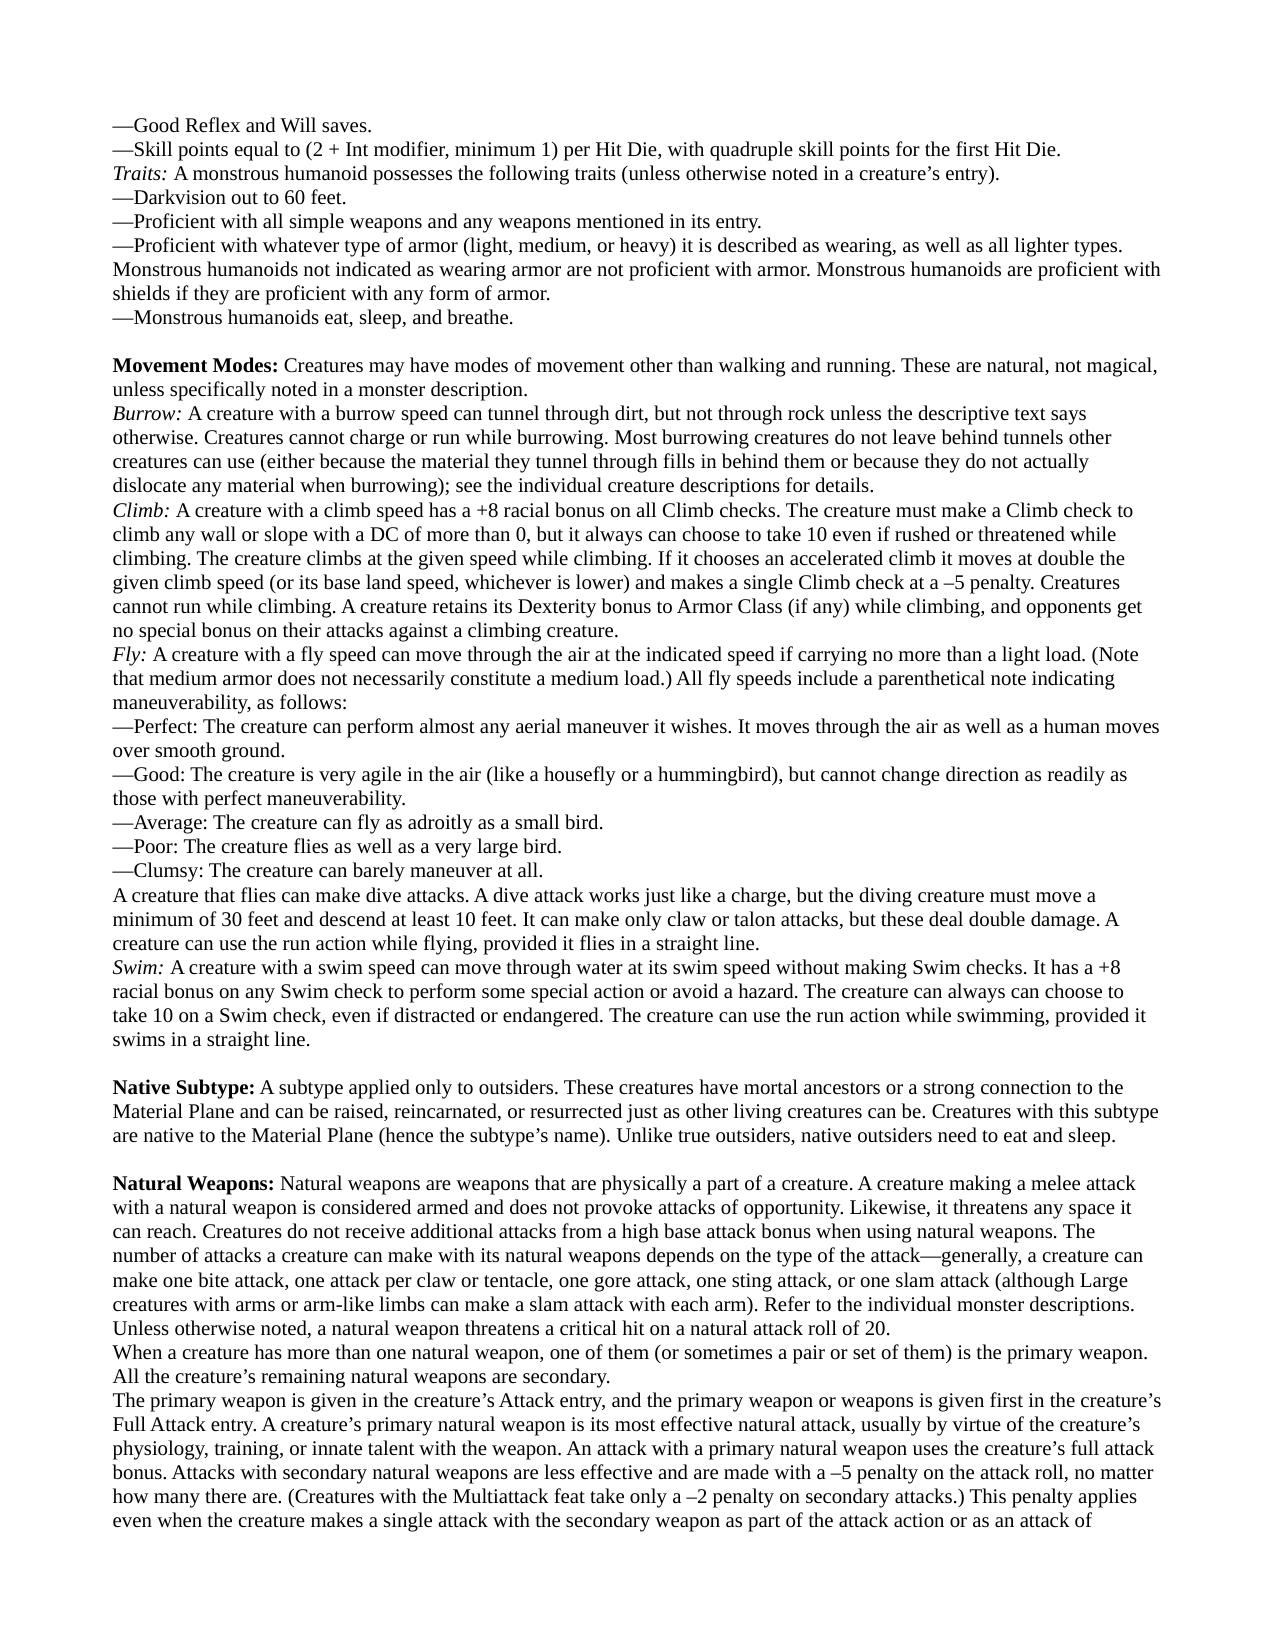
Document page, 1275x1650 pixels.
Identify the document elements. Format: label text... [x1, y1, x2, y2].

text Climb: A creature with a climb speed has a +8 racial bonus on all Climb checks. The creature must make a Climb check to climb any wall or slope with a DC of more than 0, but it always can choose to take 10 even if rushed or threatened while climbing. The creature climbs at the given speed while climbing. If it chooses an accelerated climb it moves at double the given climb speed (or its base land speed, whichever is lower) and makes a single Climb check at a –5 penalty. Creatures cannot run while climbing. A creature retains its Dexterity bonus to Armor Class (if any) while climbing, and opponents get no special bonus on their attacks against a climbing creature. [112, 497, 1162, 642]
text Traits: A monstrous humanoid possesses the following traits (unless otherwise noted in a creature’s entry). [112, 161, 1162, 185]
text When a creature has more than one natural weapon, one of them (or sometimes a pair or set of them) is the primary weapon. All the creature’s remaining natural weapons are secondary. [112, 1340, 1162, 1388]
text —Poor: The creature flies as well as a very large bird. [112, 834, 1162, 858]
text Fly: A creature with a fly speed can move through the air at the indicated speed if carrying no more than a light load. (Note that medium armor does not necessarily constitute a medium load.) All fly speeds include a parenthetical note indicating maneuverability, as follows: [112, 642, 1162, 714]
text The primary weapon is given in the creature’s Attack entry, and the primary weapon or weapons is given first in the creature’s Full Attack entry. A creature’s primary natural weapon is its most effective natural attack, usually by virtue of the creature’s physiology, training, or innate talent with the weapon. An attack with a primary natural weapon uses the creature’s full attack bonus. Attacks with secondary natural weapons are less effective and are made with a –5 penalty on the attack roll, no matter how many there are. (Creatures with the Multiattack feat take only a –2 penalty on secondary attacks.) This penalty applies even when the creature makes a single attack with the secondary weapon as part of the attack action or as an attack of [112, 1388, 1162, 1532]
text Swim: A creature with a swim speed can move through water at its swim speed without making Swim checks. It has a +8 racial bonus on any Swim check to perform some special action or avoid a hazard. The creature can always can choose to take 10 on a Swim check, even if distracted or endangered. The creature can use the run action while swimming, provided it swims in a straight line. [112, 955, 1162, 1051]
text —Perfect: The creature can perform almost any aerial maneuver it wishes. It moves through the air as well as a human moves over smooth ground. [112, 714, 1162, 762]
text Burrow: A creature with a burrow speed can tunnel through dirt, but not through rock unless the descriptive text says otherwise. Creatures cannot charge or run while burrowing. Most burrowing creatures do not leave behind tunnels other creatures can use (either because the material they tunnel through fills in behind them or because they do not actually dislocate any material when burrowing); see the individual creature descriptions for details. [112, 401, 1162, 497]
text —Good: The creature is very agile in the air (like a housefly or a hummingbird), but cannot change direction as readily as those with perfect maneuverability. [112, 762, 1162, 810]
text Movement Modes: Creatures may have modes of movement other than walking and running. These are natural, not magical, unless specifically noted in a monster description. [112, 353, 1162, 401]
text —Skill points equal to (2 + Int modifier, minimum 1) per Hit Die, with quadruple skill points for the first Hit Die. [112, 137, 1162, 161]
text Unless otherwise noted, a natural weapon threatens a critical hit on a natural attack roll of 20. [112, 1316, 1162, 1340]
text Native Subtype: A subtype applied only to outsiders. These creatures have mortal ancestors or a strong connection to the Material Plane and can be raised, reincarnated, or resurrected just as other living creatures can be. Creatures with this subtype are native to the Material Plane (hence the subtype’s name). Unlike true outsiders, native outsiders need to eat and sleep. [112, 1075, 1162, 1147]
text —Good Reflex and Will saves. [112, 112, 1162, 137]
text Natural Weapons: Natural weapons are weapons that are physically a part of a creature. A creature making a melee attack with a natural weapon is considered armed and does not provoke attacks of opportunity. Likewise, it threatens any space it can reach. Creatures do not receive additional attacks from a high base attack bonus when using natural weapons. The number of attacks a creature can make with its natural weapons depends on the type of the attack—generally, a creature can make one bite attack, one attack per claw or tentacle, one gore attack, one sting attack, or one slam attack (although Large creatures with arms or arm-like limbs can make a slam attack with each arm). Refer to the individual monster descriptions. [112, 1171, 1162, 1316]
text —Proficient with all simple weapons and any weapons mentioned in its entry. [112, 209, 1162, 233]
text —Darkvision out to 60 feet. [112, 185, 1162, 209]
text —Monstrous humanoids eat, sleep, and breathe. [112, 305, 1162, 329]
text —Clumsy: The creature can barely maneuver at all. [112, 858, 1162, 882]
text A creature that flies can make dive attacks. A dive attack works just like a charge, but the diving creature must move a minimum of 30 feet and descend at least 10 feet. It can make only claw or talon attacks, but these deal double damage. A creature can use the run action while flying, provided it flies in a straight line. [112, 882, 1162, 955]
text —Average: The creature can fly as adroitly as a small bird. [112, 810, 1162, 834]
text —Proficient with whatever type of armor (light, medium, or heavy) it is described as wearing, as well as all lighter types. Monstrous humanoids not indicated as wearing armor are not proficient with armor. Monstrous humanoids are proficient with shields if they are proficient with any form of armor. [112, 233, 1162, 305]
